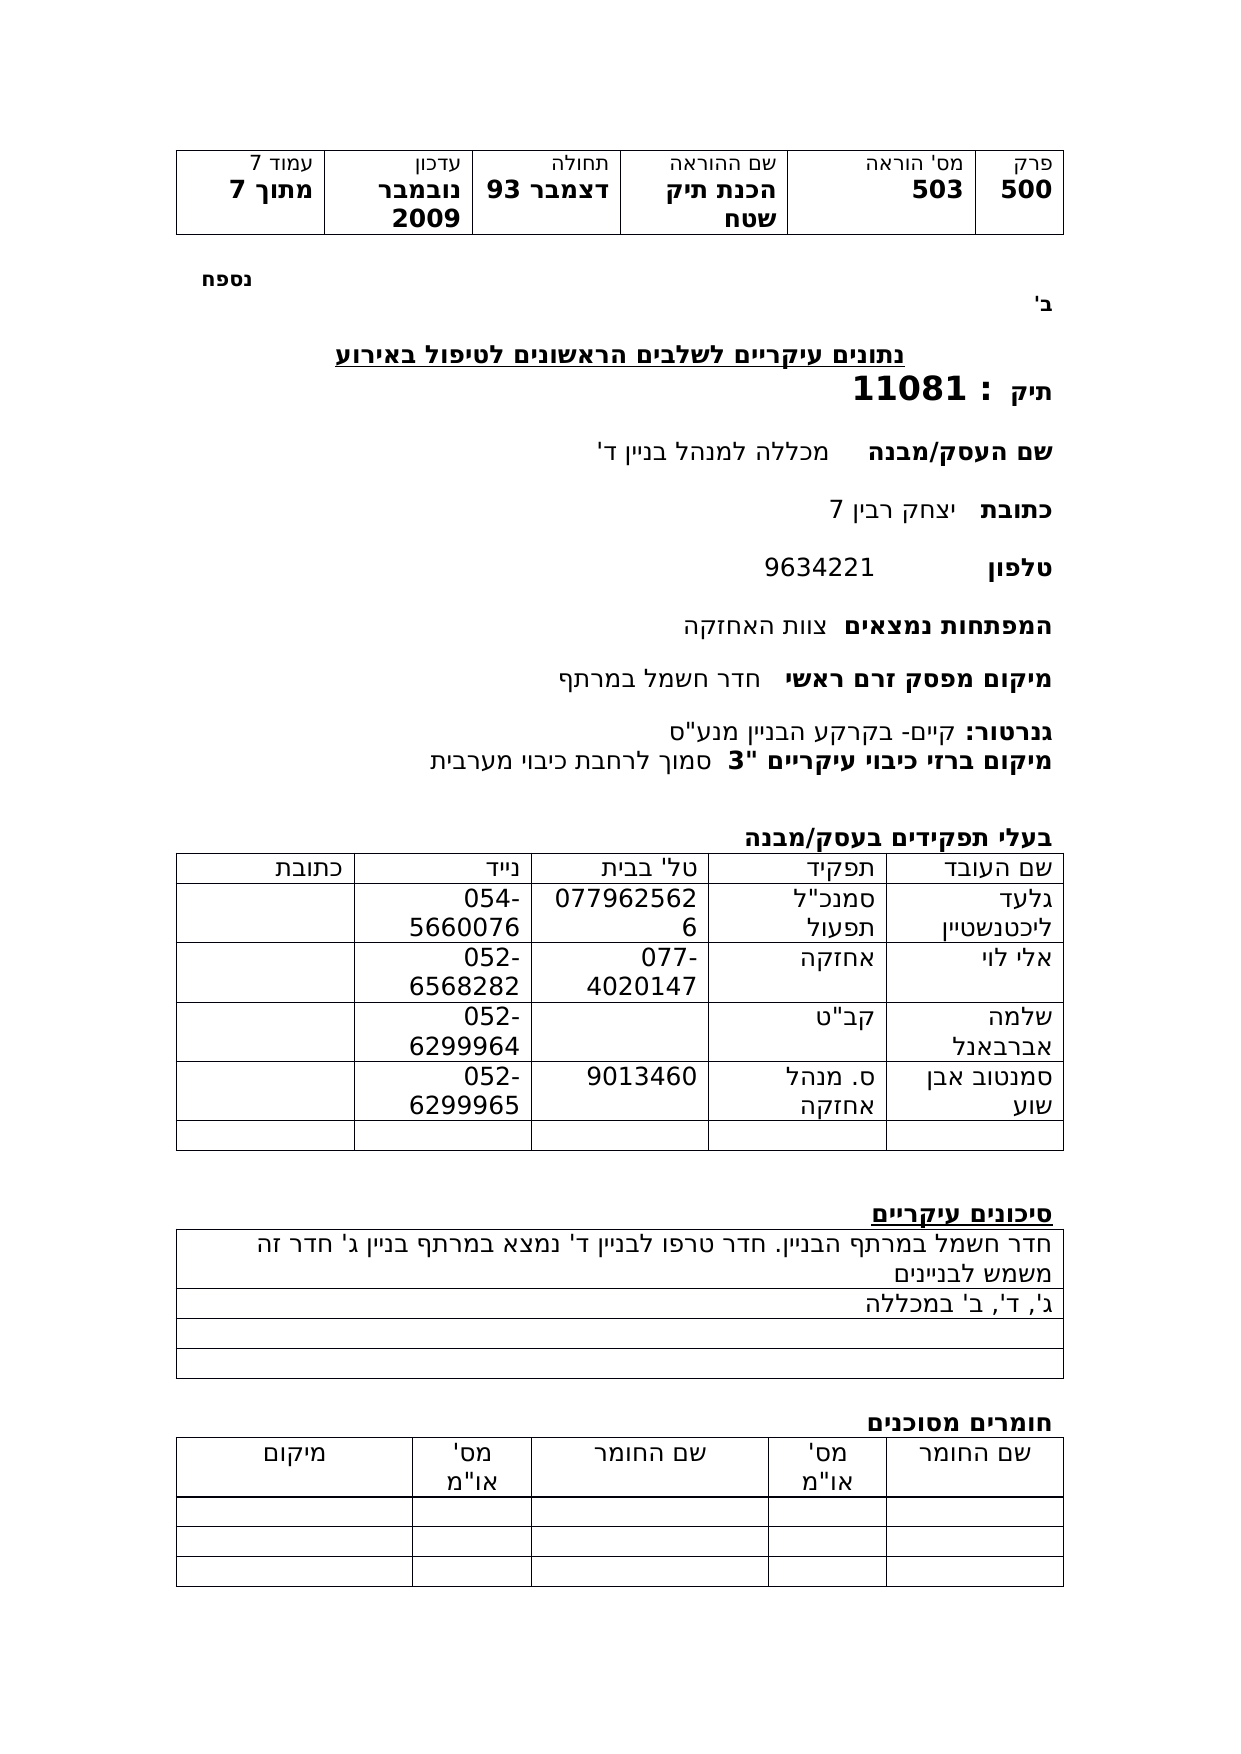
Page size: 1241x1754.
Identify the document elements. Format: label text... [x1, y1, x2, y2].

table_cell 052-6299964 [355, 1003, 531, 1061]
text נספח ב' [187, 263, 1053, 316]
table_cell [177, 1319, 1063, 1348]
table_cell [887, 1557, 1063, 1586]
table_header חדר חשמל במרתף הבניין. חדר טרפו לבניין ד' נמצא במרתף בניין ג' חדר זה משמש לבניינים [177, 1230, 1063, 1288]
table_header פרק 500 [976, 151, 1063, 234]
table_cell [887, 1121, 1063, 1150]
table_cell קב"ט [709, 1003, 886, 1061]
table_cell סמנכ"ל תפעול [709, 884, 886, 942]
table_cell [532, 1121, 708, 1150]
text מיקום ברזי כיבוי עיקריים "3 סמוך לרחבת כיבוי מערבית [187, 746, 1053, 776]
table_header מיקום [177, 1438, 412, 1496]
table_header מס' או"מ [413, 1438, 531, 1496]
text המפתחות נמצאים צוות האחזקה [187, 611, 1053, 640]
table_cell 9013460 [532, 1062, 708, 1120]
table_cell [532, 1003, 708, 1061]
table_header שם החומר [532, 1438, 768, 1496]
table_cell [887, 1498, 1063, 1526]
table_cell [413, 1557, 531, 1586]
table_cell אחזקה [709, 943, 886, 1002]
table_header מס' או"מ [769, 1438, 886, 1496]
text חומרים מסוכנים [187, 1408, 1053, 1437]
table_header שם ההוראה הכנת תיק שטח [621, 151, 787, 234]
table_cell [769, 1527, 886, 1556]
table_cell שלמה אברבאנל [887, 1003, 1063, 1061]
table_cell [355, 1121, 531, 1150]
table_header תפקיד [709, 854, 886, 883]
table_cell [177, 1557, 412, 1586]
table_header נייד [355, 854, 531, 883]
table_cell [709, 1121, 886, 1150]
table_cell [177, 1349, 1063, 1378]
table_cell ג', ד', ב' במכללה [177, 1289, 1063, 1318]
table_cell [769, 1557, 886, 1586]
table_header מס' הוראה 503 [788, 151, 975, 234]
table_header כתובת [177, 854, 354, 883]
table_cell [532, 1557, 768, 1586]
table_cell אלי לוי [887, 943, 1063, 1002]
table_cell 0779625626 [532, 884, 708, 942]
table_cell [177, 1003, 354, 1061]
table_cell [177, 884, 354, 942]
table_cell [177, 1527, 412, 1556]
table_cell ס. מנהל אחזקה [709, 1062, 886, 1120]
table_header עדכון נובמבר 2009 [325, 151, 472, 234]
table_cell גלעד ליכטנשטיין [887, 884, 1063, 942]
text שם העסק/מבנה מכללה למנהל בניין ד' [187, 437, 1053, 466]
text סיכונים עיקריים [187, 1199, 1053, 1228]
text טלפון 9634221 [187, 553, 1053, 582]
text כתובת יצחק רבין 7 [187, 495, 1053, 524]
table_cell [177, 1062, 354, 1120]
text בעלי תפקידים בעסק/מבנה [187, 823, 1053, 853]
table_cell [177, 1121, 354, 1150]
table_cell [532, 1498, 768, 1526]
table_cell [532, 1527, 768, 1556]
table_cell [413, 1498, 531, 1526]
table_cell 052-6299965 [355, 1062, 531, 1120]
table_cell 054-5660076 [355, 884, 531, 942]
table_header טל' בבית [532, 854, 708, 883]
table_cell [887, 1527, 1063, 1556]
table_cell [177, 943, 354, 1002]
text גנרטור: קיים- בקרקע הבניין מנע"ס [187, 717, 1053, 746]
table_cell [769, 1498, 886, 1526]
table_cell 052-6568282 [355, 943, 531, 1002]
table_cell 077-4020147 [532, 943, 708, 1002]
text נתונים עיקריים לשלבים הראשונים לטיפול באירוע [187, 340, 1053, 369]
table_header שם העובד [887, 854, 1063, 883]
table_header שם החומר [887, 1438, 1063, 1496]
table_header עמוד 7 מתוך 7 [177, 151, 324, 234]
table_header תחולה דצמבר 93 [473, 151, 620, 234]
text תיק : 11081 [187, 369, 1053, 408]
table_cell [413, 1527, 531, 1556]
table_cell [177, 1498, 412, 1526]
table_cell סמנטוב אבן שוע [887, 1062, 1063, 1120]
text מיקום מפסק זרם ראשי חדר חשמל במרתף [187, 664, 1053, 693]
